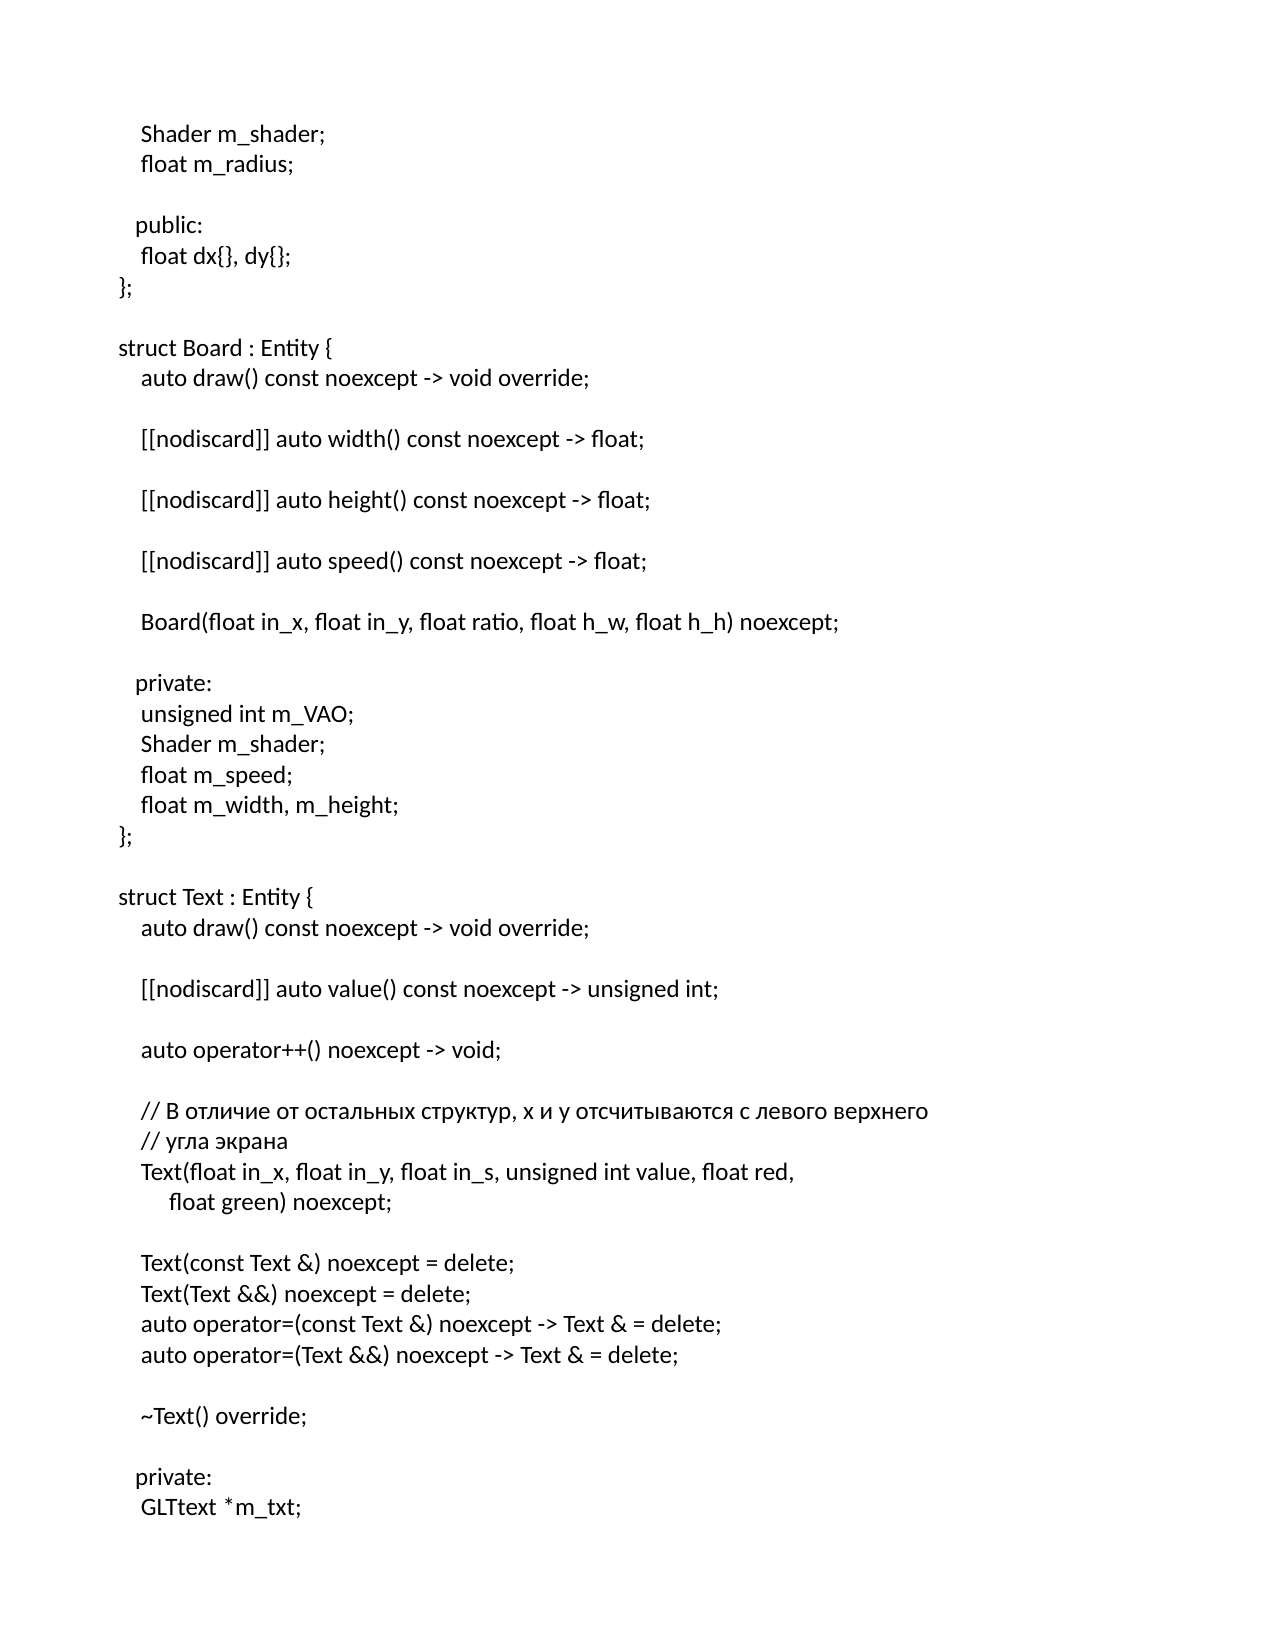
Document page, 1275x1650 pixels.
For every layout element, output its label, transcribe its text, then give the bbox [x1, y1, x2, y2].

text Shader m_shader; [118, 118, 1157, 149]
text auto operator=(const Text &) noexcept -> Text & = delete; [118, 1308, 1157, 1339]
text struct Text : Entity { [118, 881, 1157, 912]
text unsigned int m_VAO; [118, 698, 1157, 728]
text }; [118, 271, 1157, 301]
text Shader m_shader; [118, 728, 1157, 759]
text [[nodiscard]] auto value() const noexcept -> unsigned int; [118, 973, 1157, 1003]
text private: [118, 667, 1157, 698]
text auto draw() const noexcept -> void override; [118, 362, 1157, 393]
text Board(float in_x, float in_y, float ratio, float h_w, float h_h) noexcept; [118, 606, 1157, 637]
text auto operator++() noexcept -> void; [118, 1034, 1157, 1064]
text [[nodiscard]] auto width() const noexcept -> float; [118, 423, 1157, 454]
text struct Board : Entity { [118, 332, 1157, 362]
text }; [118, 820, 1157, 851]
text // В отличие от остальных структур, x и y отсчитываются с левого верхнего [118, 1095, 1157, 1125]
text GLTtext *m_txt; [118, 1492, 1157, 1522]
text public: [118, 210, 1157, 240]
text Text(float in_x, float in_y, float in_s, unsigned int value, float red, [118, 1156, 1157, 1186]
text Text(const Text &) noexcept = delete; [118, 1247, 1157, 1278]
text float dx{}, dy{}; [118, 240, 1157, 271]
text Text(Text &&) noexcept = delete; [118, 1278, 1157, 1308]
text float m_width, m_height; [118, 789, 1157, 820]
text auto draw() const noexcept -> void override; [118, 912, 1157, 942]
text auto operator=(Text &&) noexcept -> Text & = delete; [118, 1339, 1157, 1369]
text float m_speed; [118, 759, 1157, 789]
text [[nodiscard]] auto height() const noexcept -> float; [118, 484, 1157, 515]
text float m_radius; [118, 149, 1157, 179]
text // угла экрана [118, 1125, 1157, 1156]
text float green) noexcept; [118, 1186, 1157, 1217]
text private: [118, 1461, 1157, 1492]
text ~Text() override; [118, 1400, 1157, 1431]
text [[nodiscard]] auto speed() const noexcept -> float; [118, 545, 1157, 576]
